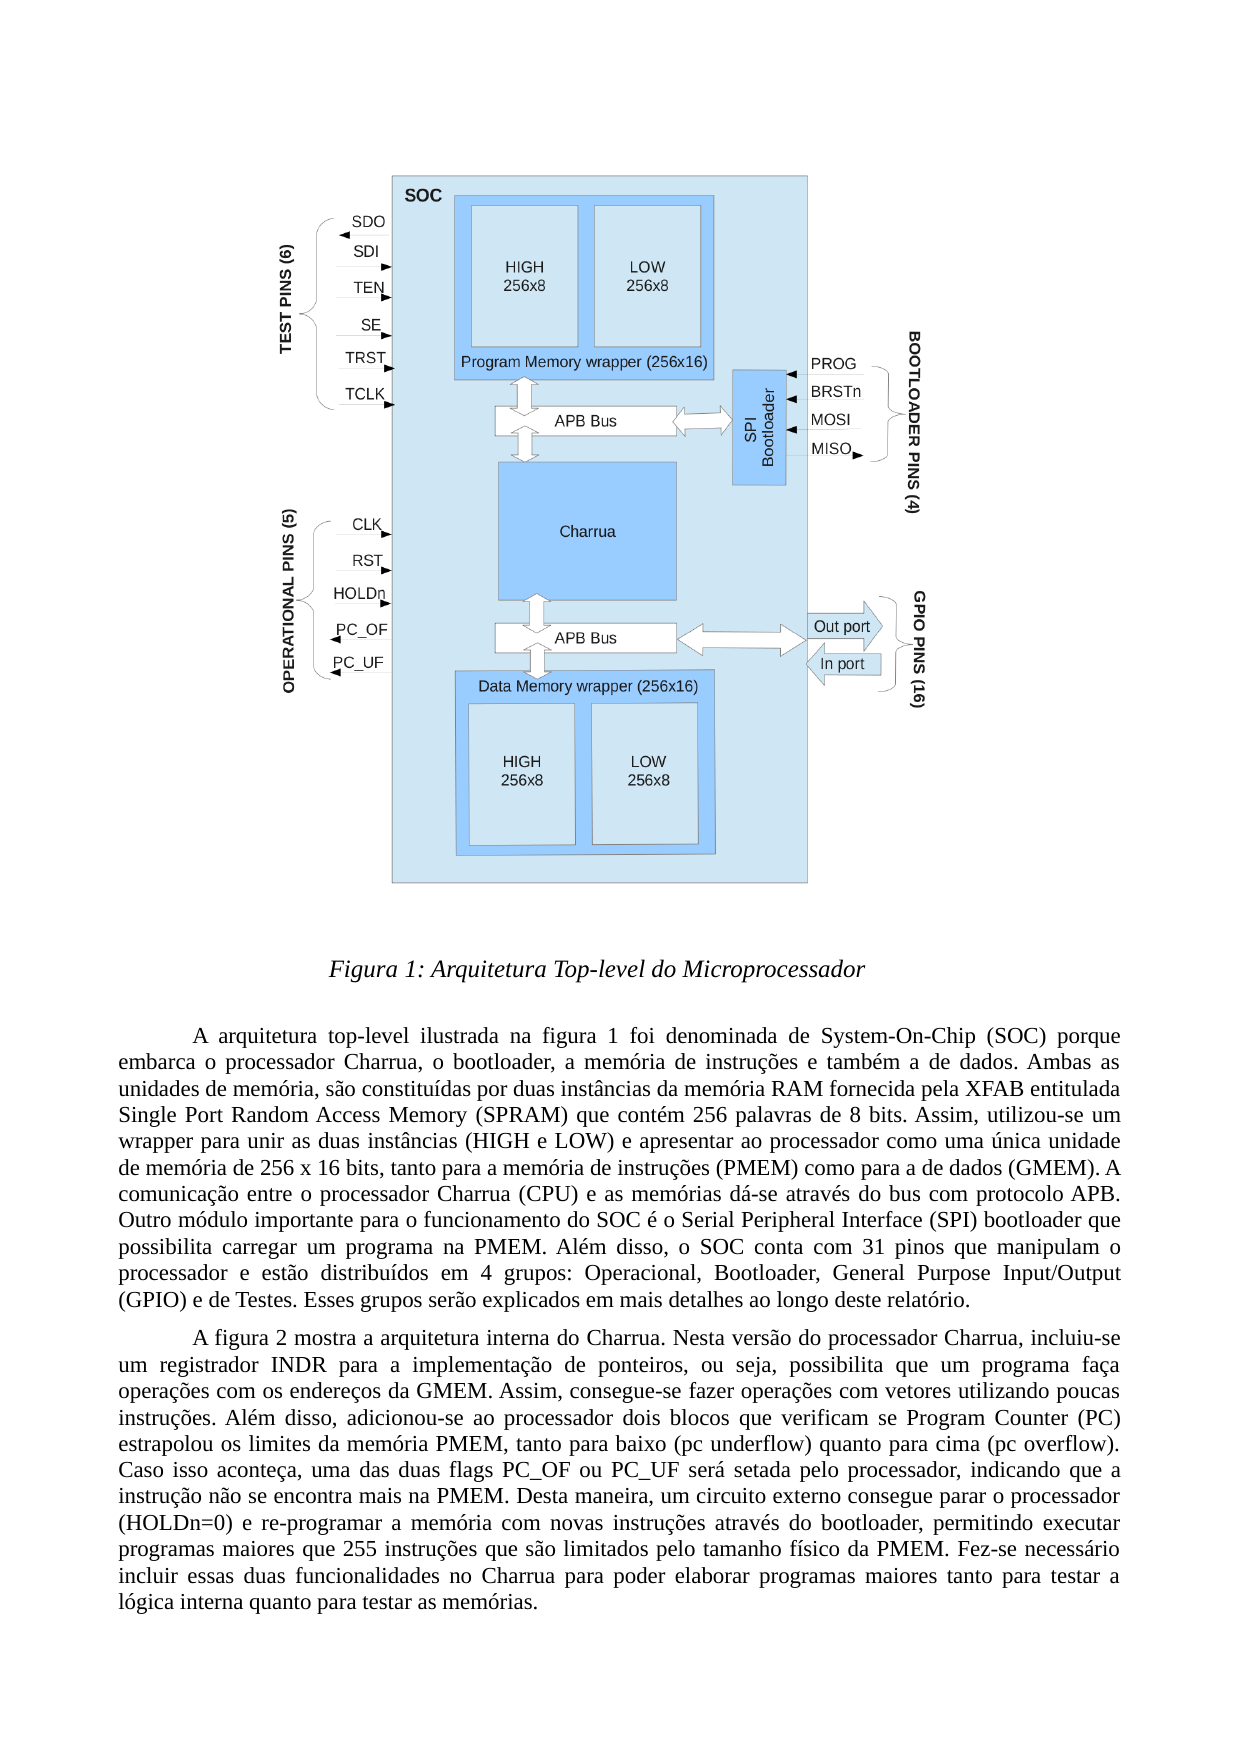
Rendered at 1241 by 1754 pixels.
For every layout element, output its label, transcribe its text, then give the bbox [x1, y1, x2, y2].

text Figura 1: Arquitetura Top-level do Microprocessador [229, 955, 967, 983]
picture [226, 140, 971, 955]
text A figura 2 mostra a arquitetura interna do Charrua. Nesta versão do processador Charrua, incluiu-se um registrador INDR para a implementação de ponteiros, ou seja, possibilita que um programa faça operações com os endereços da GMEM. Assim, consegue-se fazer operações com vetores utilizando poucas instruções. Além disso, adicionou-se ao processador dois blocos que verificam se Program Counter (PC) estrapolou os limites da memória PMEM, tanto para baixo (pc underflow) quanto para cima (pc overflow). Caso isso aconteça, uma das duas flags PC_OF ou PC_UF será setada pelo processador, indicando que a instrução não se encontra mais na PMEM. Desta maneira, um circuito externo consegue parar o processador (HOLDn=0) e re-programar a memória com novas instruções através do bootloader, permitindo executar programas maiores que 255 instruções que são limitados pelo tamanho físico da PMEM. Fez-se necessário incluir essas duas funcionalidades no Charrua para poder elaborar programas maiores tanto para testar a lógica interna quanto para testar as memórias. [118, 1324, 1122, 1614]
text A arquitetura top-level ilustrada na figura 1 foi denominada de System-On-Chip (SOC) porque embarca o processador Charrua, o bootloader, a memória de instruções e também a de dados. Ambas as unidades de memória, são constituídas por duas instâncias da memória RAM fornecida pela XFAB entitulada Single Port Random Access Memory (SPRAM) que contém 256 palavras de 8 bits. Assim, utilizou-se um wrapper para unir as duas instâncias (HIGH e LOW) e apresentar ao processador como uma única unidade de memória de 256 x 16 bits, tanto para a memória de instruções (PMEM) como para a de dados (GMEM). A comunicação entre o processador Charrua (CPU) e as memórias dá-se através do bus com protocolo APB. Outro módulo importante para o funcionamento do SOC é o Serial Peripheral Interface (SPI) bootloader que possibilita carregar um programa na PMEM. Além disso, o SOC conta com 31 pinos que manipulam o processador e estão distribuídos em 4 grupos: Operacional, Bootloader, General Purpose Input/Output (GPIO) e de Testes. Esses grupos serão explicados em mais detalhes ao longo deste relatório. [118, 1022, 1122, 1312]
